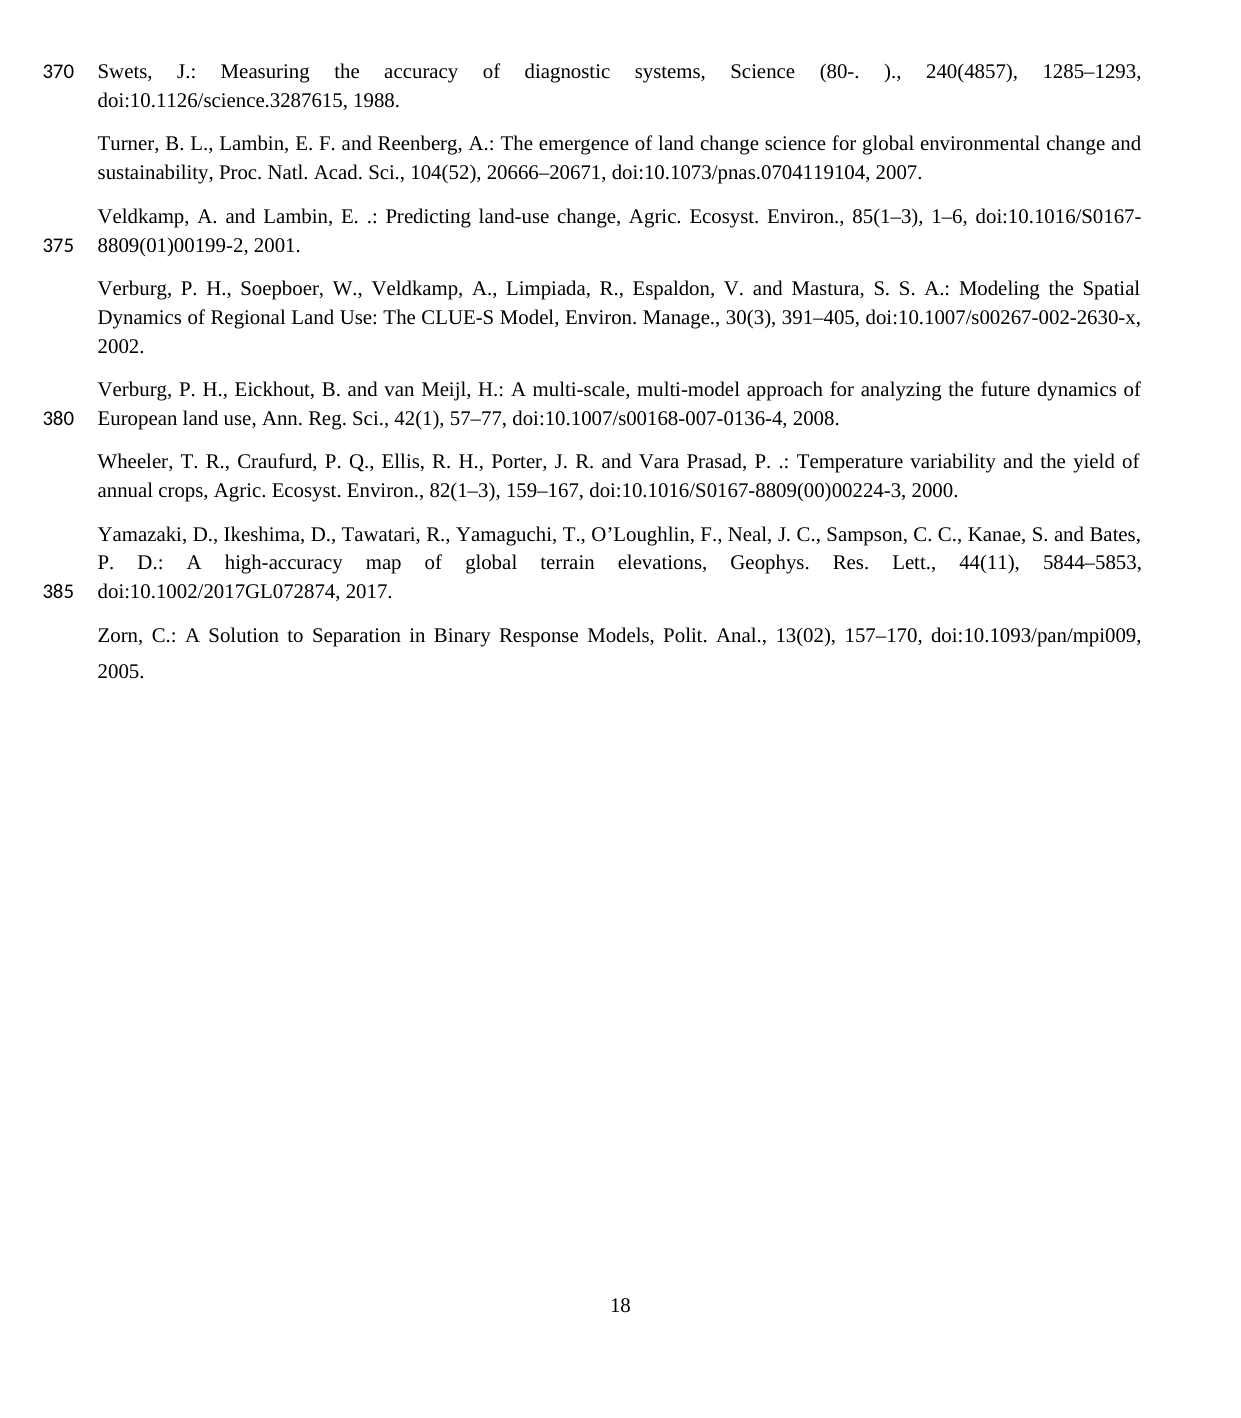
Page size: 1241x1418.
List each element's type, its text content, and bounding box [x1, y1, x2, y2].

text Zorn, C.: A Solution to Separation in Binary Response Models, Polit. Anal., 13(02), 157–170, doi:10.1093/pan/mpi009, 2005. [97, 623, 1143, 683]
text Wheeler, T. R., Craufurd, P. Q., Ellis, R. H., Porter, J. R. and Vara Prasad, P. .: Temperature variability and the yield of annual crops, Agric. Ecosyst. Environ., 82(1–3), 159–167, doi:10.1016/S0167-8809(00)00224-3, 2000. [97, 449, 1143, 502]
text Swets, J.: Measuring the accuracy of diagnostic systems, Science (80-. )., 240(4857), 1285–1293, doi:10.1126/science.3287615, 1988. [97, 59, 1143, 112]
text Veldkamp, A. and Lambin, E. .: Predicting land-use change, Agric. Ecosyst. Environ., 85(1–3), 1–6, doi:10.1016/S0167-8809(01)00199-2, 2001. [97, 204, 1143, 257]
text Verburg, P. H., Eickhout, B. and van Meijl, H.: A multi-scale, multi-model approach for analyzing the future dynamics of European land use, Ann. Reg. Sci., 42(1), 57–77, doi:10.1007/s00168-007-0136-4, 2008. [97, 377, 1143, 430]
text Verburg, P. H., Soepboer, W., Veldkamp, A., Limpiada, R., Espaldon, V. and Mastura, S. S. A.: Modeling the Spatial Dynamics of Regional Land Use: The CLUE-S Model, Environ. Manage., 30(3), 391–405, doi:10.1007/s00267-002-2630-x, 2002. [97, 276, 1143, 358]
text Turner, B. L., Lambin, E. F. and Reenberg, A.: The emergence of land change science for global environmental change and sustainability, Proc. Natl. Acad. Sci., 104(52), 20666–20671, doi:10.1073/pnas.0704119104, 2007. [97, 131, 1143, 184]
text Yamazaki, D., Ikeshima, D., Tawatari, R., Yamaguchi, T., O’Loughlin, F., Neal, J. C., Sampson, C. C., Kanae, S. and Bates, P. D.: A high-accuracy map of global terrain elevations, Geophys. Res. Lett., 44(11), 5844–5853, doi:10.1002/2017GL072874, 2017. [97, 522, 1143, 603]
